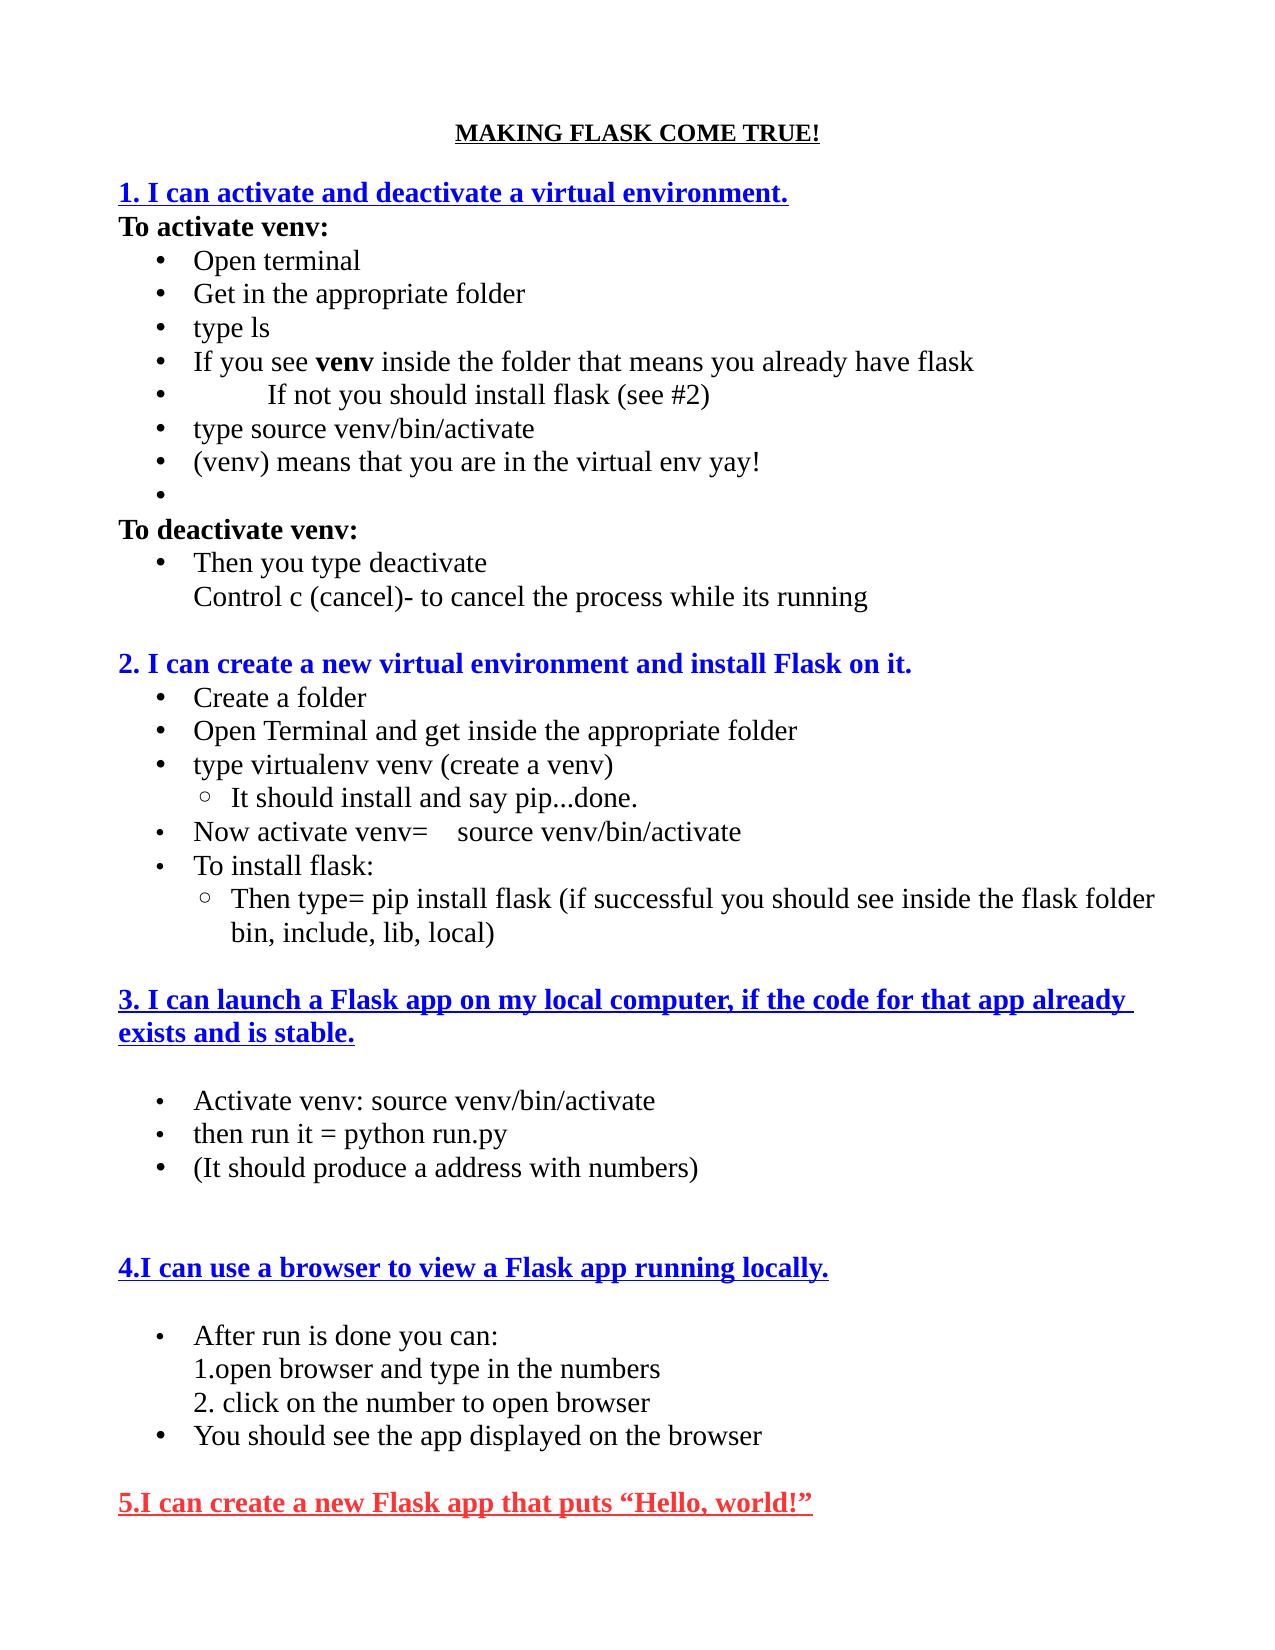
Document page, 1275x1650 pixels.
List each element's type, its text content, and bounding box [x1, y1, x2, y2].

list Now activate venv= source venv/bin/activate [156, 814, 1157, 848]
text 1. I can activate and deactivate a virtual environment. [118, 176, 1157, 209]
list Get in the appropriate folder [156, 276, 1157, 310]
list If you see venv inside the folder that means you already have flask [156, 344, 1157, 377]
text 2. I can create a new virtual environment and install Flask on it. [118, 646, 1157, 680]
text 5.I can create a new Flask app that puts “Hello, world!” [118, 1485, 1157, 1519]
list (It should produce a address with numbers) [156, 1150, 1157, 1183]
text To activate venv: [118, 209, 1157, 243]
list type source venv/bin/activate [156, 411, 1157, 444]
list It should install and say pip...done. [193, 781, 1157, 814]
list type ls [156, 310, 1157, 344]
list (venv) means that you are in the virtual env yay! [156, 444, 1157, 478]
list 1.open browser and type in the numbers [156, 1351, 1157, 1385]
text To deactivate venv: [118, 512, 1157, 545]
text 3. I can launch a Flask app on my local computer, if the code for that app already exists and is stable. [118, 982, 1157, 1049]
list 2. click on the number to open browser [156, 1385, 1157, 1418]
list You should see the app displayed on the browser [156, 1418, 1157, 1452]
list then run it = python run.py [156, 1116, 1157, 1150]
list Then you type deactivate [156, 545, 1157, 579]
text MAKING FLASK COME TRUE! [118, 118, 1157, 147]
list Open Terminal and get inside the appropriate folder [156, 713, 1157, 747]
list Then type= pip install flask (if successful you should see inside the flask folder bin, include, lib, local) [193, 881, 1157, 948]
list If not you should install flask (see #2) [156, 377, 1157, 411]
list Open terminal [156, 243, 1157, 276]
list Control c (cancel)- to cancel the process while its running [156, 579, 1157, 613]
list After run is done you can: [156, 1318, 1157, 1351]
text 4.I can use a browser to view a Flask app running locally. [118, 1251, 1157, 1284]
list Activate venv: source venv/bin/activate [156, 1083, 1157, 1116]
list Create a folder [156, 680, 1157, 713]
list To install flask: [156, 848, 1157, 881]
list type virtualenv venv (create a venv) [156, 747, 1157, 781]
